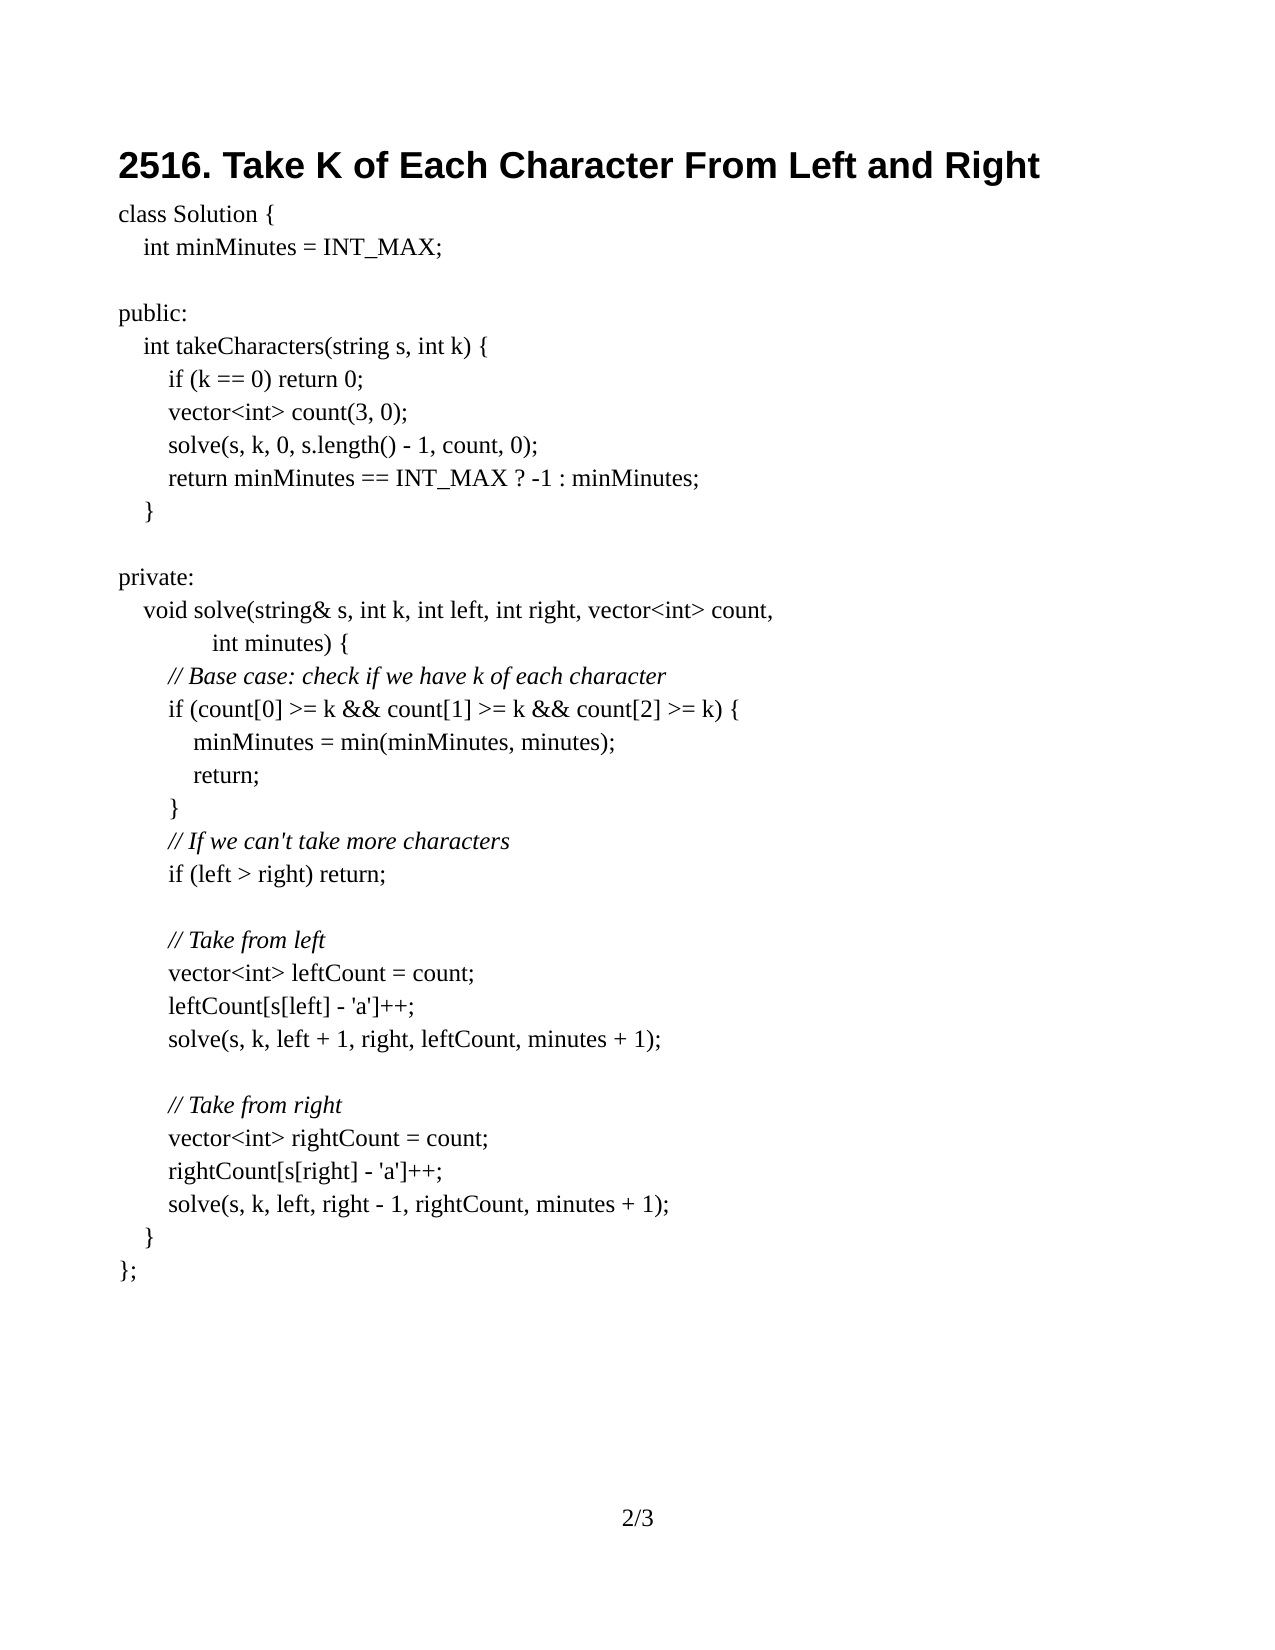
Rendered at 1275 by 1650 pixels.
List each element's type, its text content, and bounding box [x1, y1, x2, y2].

text } [118, 793, 1157, 822]
text return minMinutes == INT_MAX ? -1 : minMinutes; [118, 463, 1157, 492]
text if (left > right) return; [118, 859, 1157, 888]
text int minutes) { [118, 628, 1157, 657]
text }; [118, 1255, 1157, 1284]
text int takeCharacters(string s, int k) { [118, 331, 1157, 359]
text // If we can't take more characters [118, 826, 1157, 855]
text minMinutes = min(minMinutes, minutes); [118, 727, 1157, 756]
text if (k == 0) return 0; [118, 364, 1157, 393]
text vector<int> count(3, 0); [118, 397, 1157, 426]
text int minMinutes = INT_MAX; [118, 232, 1157, 261]
text class Solution { [118, 199, 1157, 227]
text // Base case: check if we have k of each character [118, 661, 1157, 690]
text solve(s, k, left, right - 1, rightCount, minutes + 1); [118, 1189, 1157, 1218]
text // Take from left [118, 925, 1157, 954]
text public: [118, 298, 1157, 327]
text if (count[0] >= k && count[1] >= k && count[2] >= k) { [118, 694, 1157, 723]
text vector<int> leftCount = count; [118, 958, 1157, 987]
text vector<int> rightCount = count; [118, 1123, 1157, 1152]
text return; [118, 760, 1157, 789]
text } [118, 1222, 1157, 1251]
text solve(s, k, left + 1, right, leftCount, minutes + 1); [118, 1024, 1157, 1053]
text private: [118, 562, 1157, 591]
text void solve(string& s, int k, int left, int right, vector<int> count, [118, 595, 1157, 624]
text } [118, 496, 1157, 525]
subtitle 2516. Take K of Each Character From Left and Right [118, 143, 1157, 186]
text rightCount[s[right] - 'a']++; [118, 1156, 1157, 1185]
text solve(s, k, 0, s.length() - 1, count, 0); [118, 430, 1157, 459]
text // Take from right [118, 1090, 1157, 1119]
text leftCount[s[left] - 'a']++; [118, 991, 1157, 1020]
